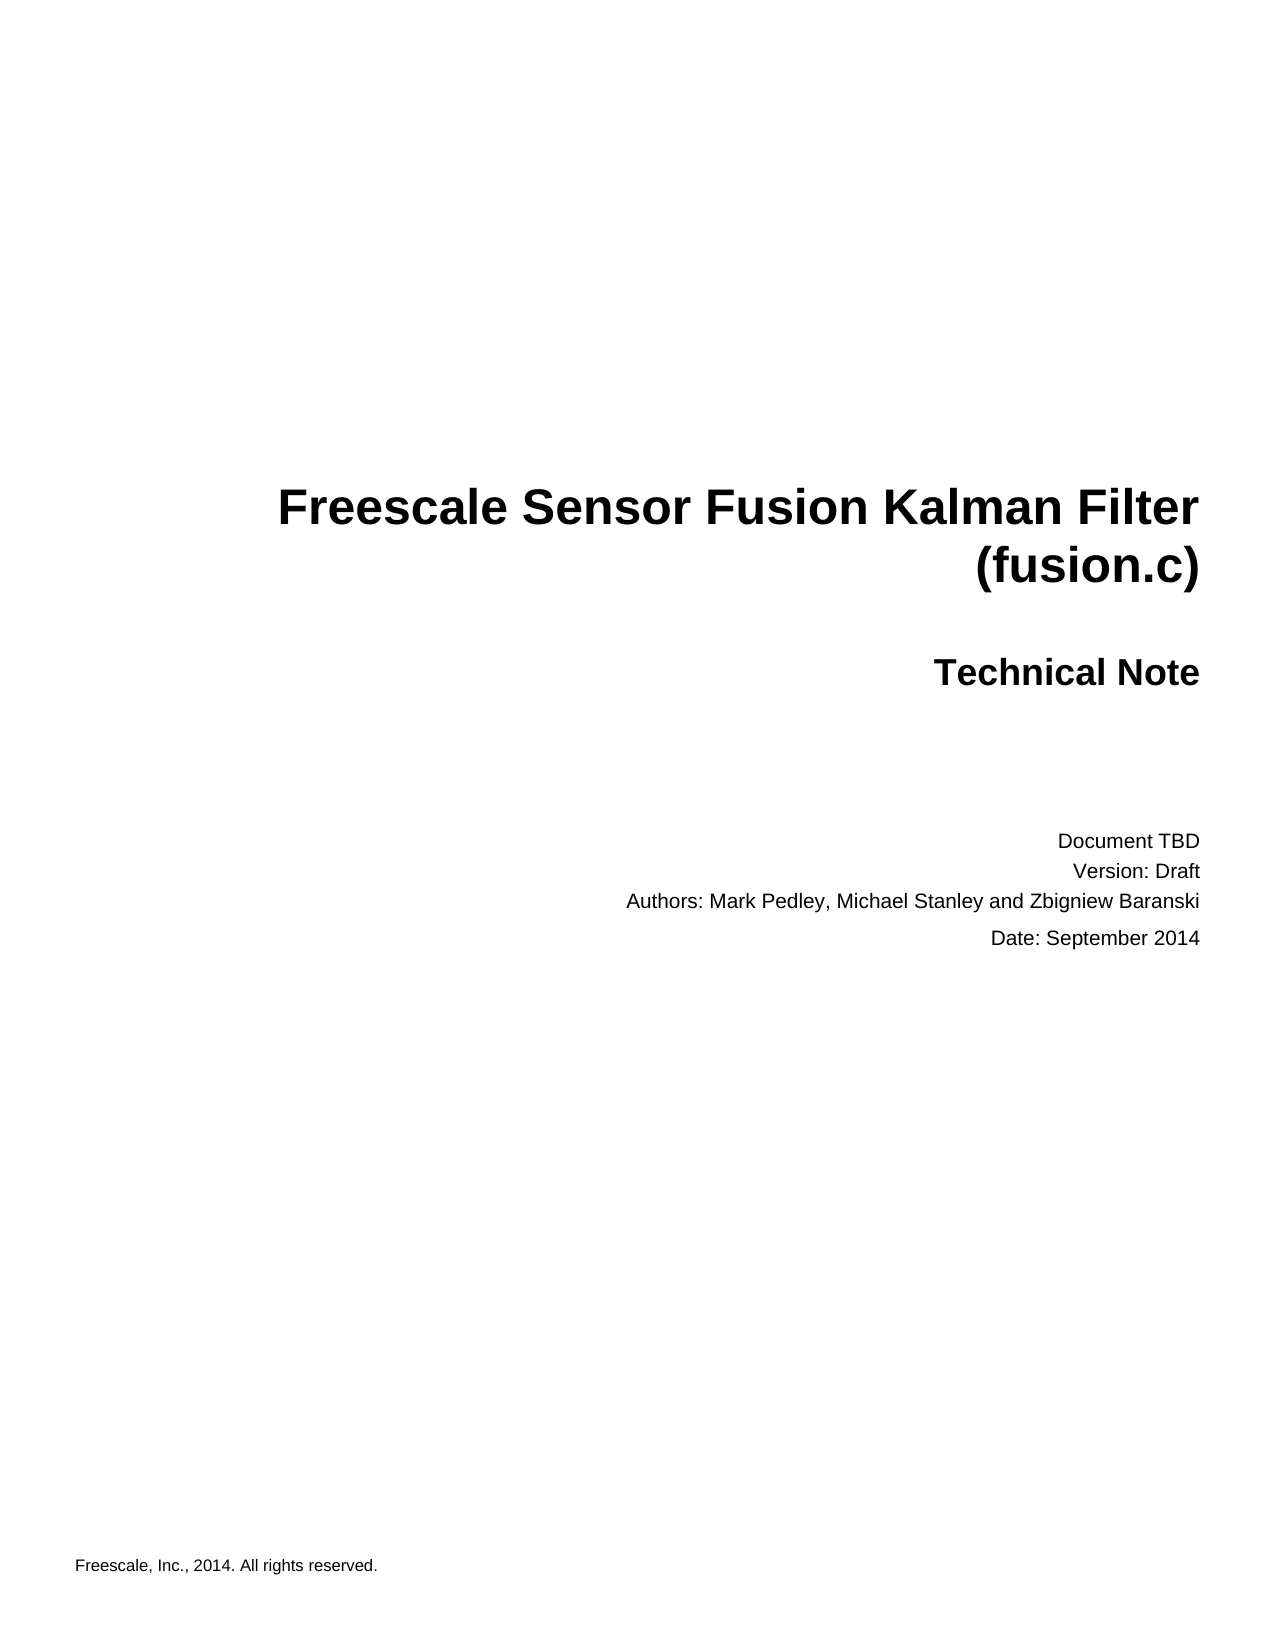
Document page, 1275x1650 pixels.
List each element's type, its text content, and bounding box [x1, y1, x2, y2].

text Document TBD [75, 829, 1200, 853]
text Date: September 2014 [75, 926, 1200, 949]
text Technical Note [75, 650, 1200, 693]
text Freescale Sensor Fusion Kalman Filter [75, 477, 1200, 535]
text (fusion.c) [75, 535, 1200, 592]
text Version: Draft [75, 859, 1200, 883]
text Authors: Mark Pedley, Michael Stanley and Zbigniew Baranski [75, 889, 1200, 913]
